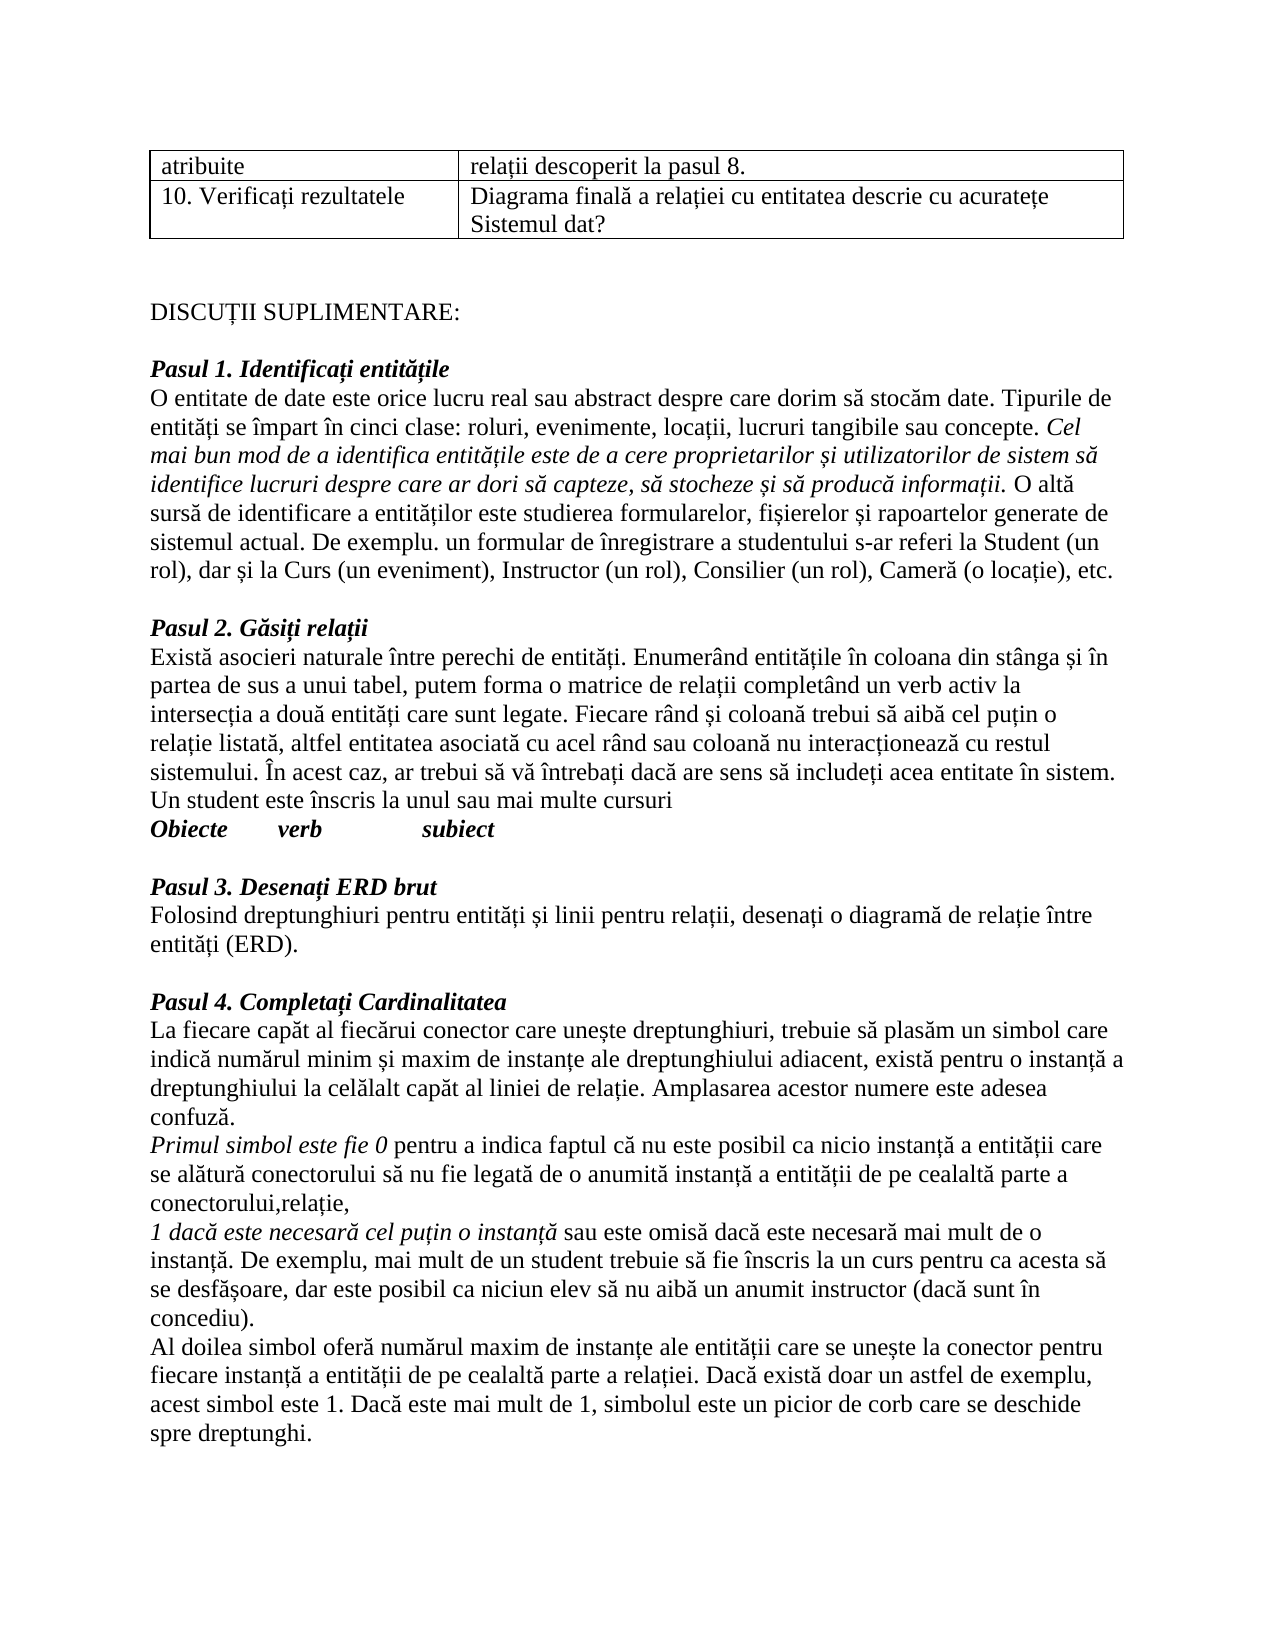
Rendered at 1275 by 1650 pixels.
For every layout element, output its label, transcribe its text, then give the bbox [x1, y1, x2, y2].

table_cell Diagrama finală a relației cu entitatea descrie cu acuratețe Sistemul dat? [459, 181, 1123, 238]
text Primul simbol este fie 0 pentru a indica faptul că nu este posibil ca nicio instanță a entității care se alătură conectorului să nu fie legată de o anumită instanță a entității de pe cealaltă parte a conectorului,relație, [150, 1131, 1125, 1217]
text Obiecte verb subiect [150, 814, 1125, 843]
text Pasul 3. Desenați ERD brut [150, 872, 1125, 901]
text O entitate de date este orice lucru real sau abstract despre care dorim să stocăm date. Tipurile de entități se împart în cinci clase: roluri, evenimente, locații, lucruri tangibile sau concepte. Cel mai bun mod de a identifica entitățile este de a cere proprietarilor și utilizatorilor de sistem să identifice lucruri despre care ar dori să capteze, să stocheze și să producă informații. O altă sursă de identificare a entităților este studierea formularelor, fișierelor și rapoartelor generate de sistemul actual. De exemplu. un formular de înregistrare a studentului s-ar referi la Student (un rol), dar și la Curs (un eveniment), Instructor (un rol), Consilier (un rol), Cameră (o locație), etc. [150, 383, 1125, 584]
table_cell atribuite [151, 151, 458, 180]
table_cell relații descoperit la pasul 8. [459, 151, 1123, 180]
table_cell 10. Verificați rezultatele [151, 181, 458, 238]
text Al doilea simbol oferă numărul maxim de instanțe ale entității care se unește la conector pentru fiecare instanță a entității de pe cealaltă parte a relației. Dacă există doar un astfel de exemplu, acest simbol este 1. Dacă este mai mult de 1, simbolul este un picior de corb care se deschide spre dreptunghi. [150, 1332, 1125, 1447]
text Un student este înscris la unul sau mai multe cursuri [150, 786, 1125, 814]
text DISCUȚII SUPLIMENTARE: [150, 297, 1125, 326]
text Pasul 2. Găsiți relații [150, 613, 1125, 642]
text Există asocieri naturale între perechi de entități. Enumerând entitățile în coloana din stânga și în partea de sus a unui tabel, putem forma o matrice de relații completând un verb activ la intersecția a două entități care sunt legate. Fiecare rând și coloană trebui să aibă cel puțin o relație listată, altfel entitatea asociată cu acel rând sau coloană nu interacționează cu restul sistemului. În acest caz, ar trebui să vă întrebați dacă are sens să includeți acea entitate în sistem. [150, 642, 1125, 786]
text Pasul 1. Identificați entitățile [150, 354, 1125, 383]
text Folosind dreptunghiuri pentru entități și linii pentru relații, desenați o diagramă de relație între entități (ERD). [150, 901, 1125, 958]
text Pasul 4. Completați Cardinalitatea [150, 987, 1125, 1016]
text La fiecare capăt al fiecărui conector care unește dreptunghiuri, trebuie să plasăm un simbol care indică numărul minim și maxim de instanțe ale dreptunghiului adiacent, există pentru o instanță a dreptunghiului la celălalt capăt al liniei de relație. Amplasarea acestor numere este adesea confuză. [150, 1016, 1125, 1131]
text 1 dacă este necesară cel puțin o instanță sau este omisă dacă este necesară mai mult de o instanță. De exemplu, mai mult de un student trebuie să fie înscris la un curs pentru ca acesta să se desfășoare, dar este posibil ca niciun elev să nu aibă un anumit instructor (dacă sunt în concediu). [150, 1217, 1125, 1332]
